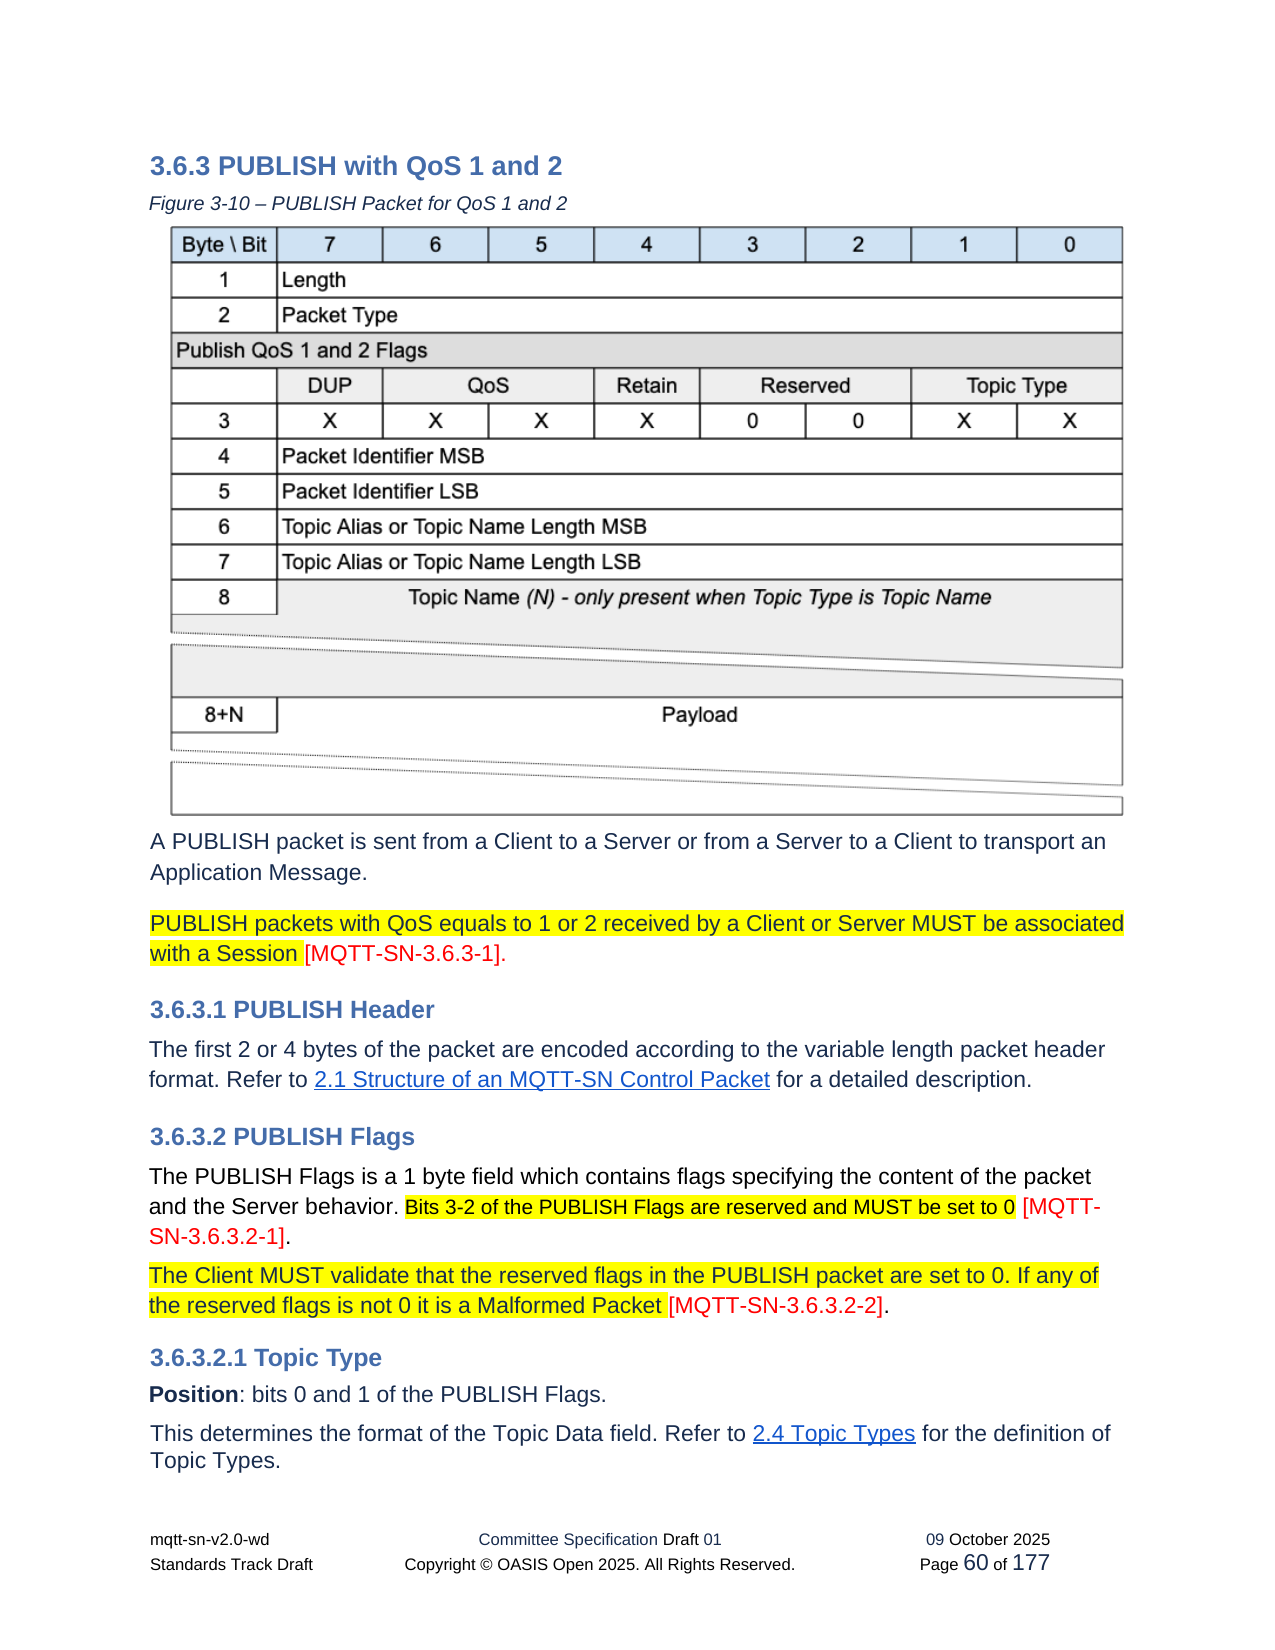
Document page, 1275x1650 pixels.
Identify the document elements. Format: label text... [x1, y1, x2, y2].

subtitle 3.6.3 PUBLISH with QoS 1 and 2 [150, 150, 1124, 181]
text The PUBLISH Flags is a 1 byte field which contains flags specifying the content of the packet and the Server behavior. Bits 3-2 of the PUBLISH Flags are reserved and MUST be set to 0 [MQTT-SN-3.6.3.2-1]. [148, 1163, 1124, 1249]
text This determines the format of the Topic Data field. Refer to 2.4 Topic Types for the definition of Topic Types. [150, 1419, 1124, 1473]
text Figure 3-10 – PUBLISH Packet for QoS 1 and 2 [148, 192, 1124, 215]
text The Client MUST validate that the reserved flags in the PUBLISH packet are set to 0. If any of the reserved flags is not 0 it is a Malformed Packet [MQTT-SN-3.6.3.2-2]. [148, 1262, 1124, 1318]
text The first 2 or 4 bytes of the packet are encoded according to the variable length packet header format. Refer to 2.1 Structure of an MQTT-SN Control Packet for a detailed description. [148, 1036, 1124, 1093]
picture [148, 226, 1124, 816]
subtitle 3.6.3.1 PUBLISH Header [150, 995, 1124, 1024]
text A PUBLISH packet is sent from a Client to a Server or from a Server to a Client to transport an Application Message. [150, 828, 1125, 885]
subtitle 3.6.3.2 PUBLISH Flags [150, 1122, 1124, 1150]
text PUBLISH packets with QoS equals to 1 or 2 received by a Client or Server MUST be associated with a Session [MQTT-SN-3.6.3-1]. [150, 909, 1124, 966]
subtitle 3.6.3.2.1 Topic Type [150, 1343, 1124, 1372]
text Position: bits 0 and 1 of the PUBLISH Flags. [148, 1381, 1124, 1407]
